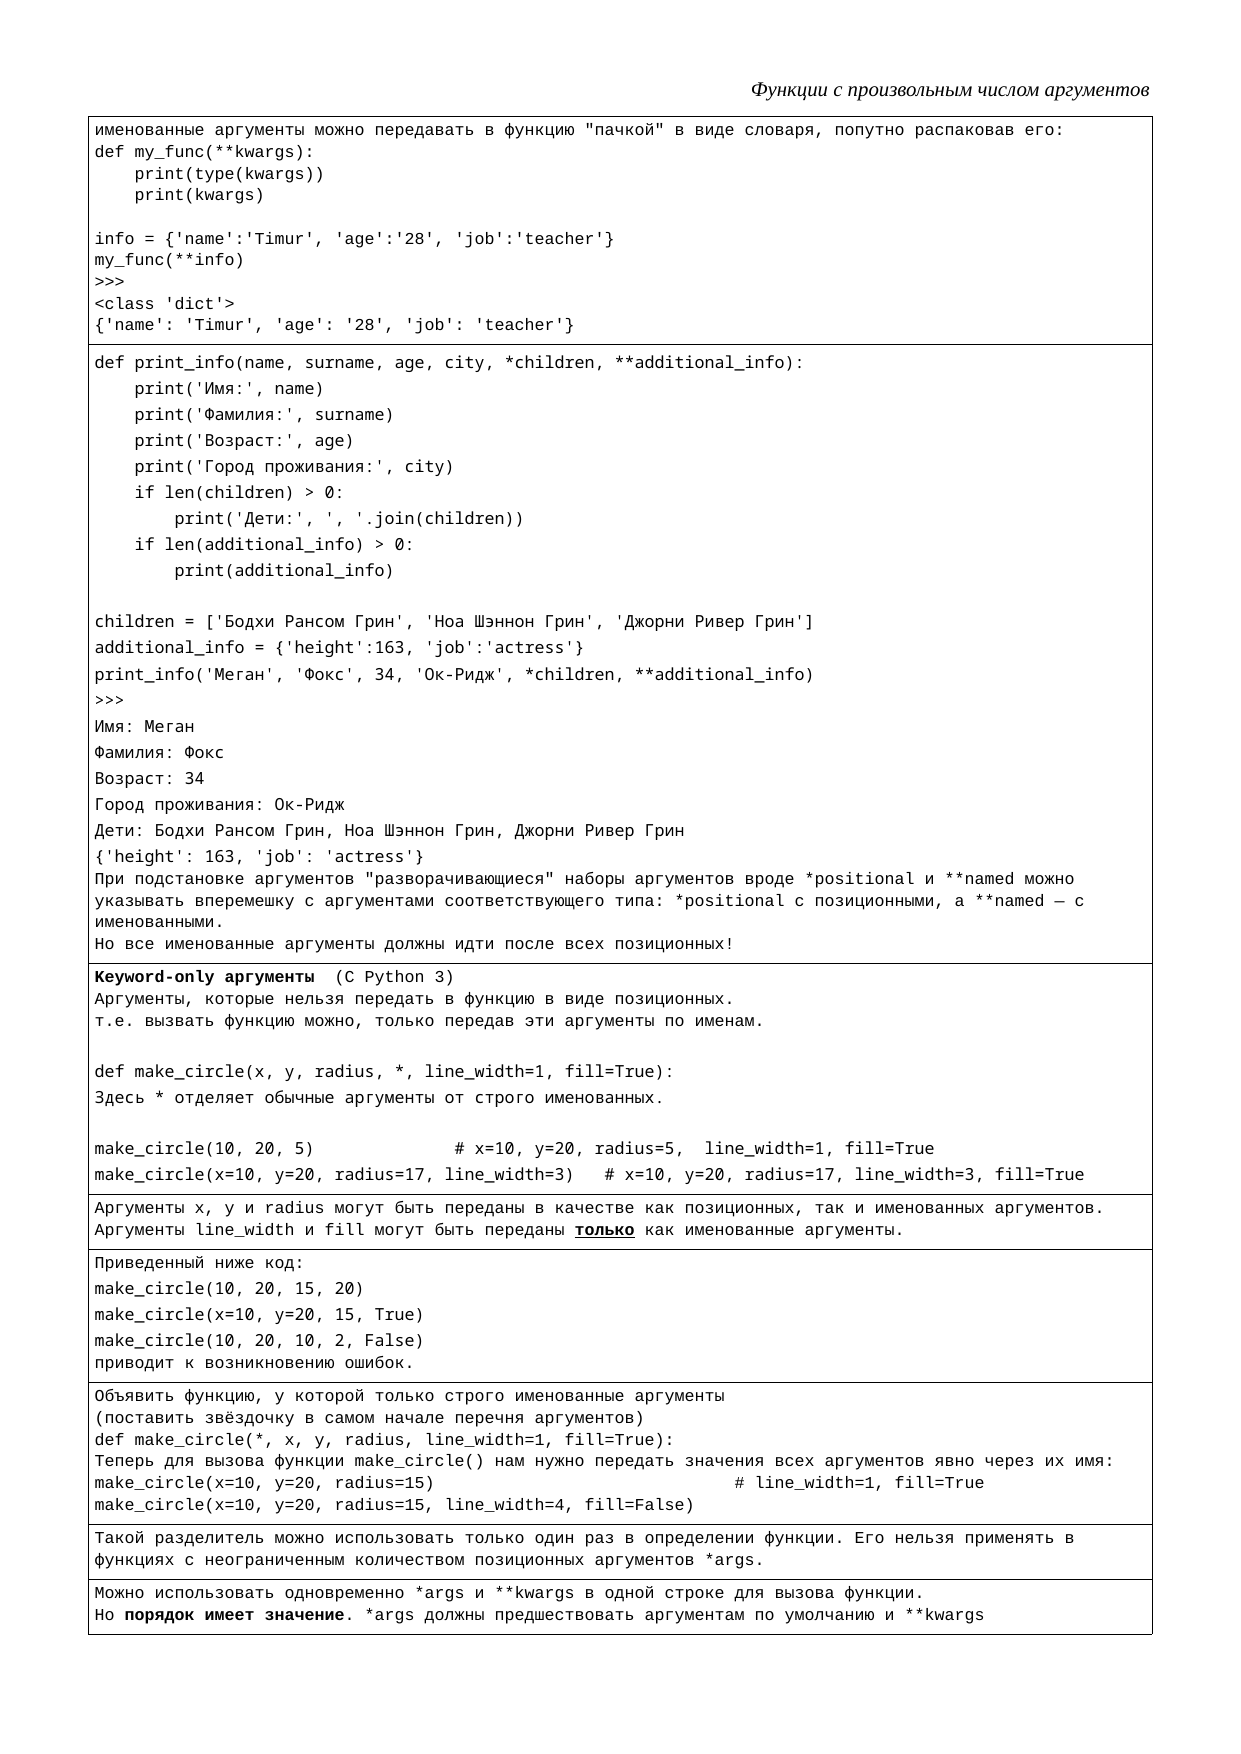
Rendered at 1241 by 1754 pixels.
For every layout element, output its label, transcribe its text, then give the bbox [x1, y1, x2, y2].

table_cell именованные аргументы можно передавать в функцию "пачкой" в виде словаря, попутно распаковав его: def my_func(**kwargs): print(type(kwargs)) print(kwargs) info = {'name':'Timur', 'age':'28', 'job':'teacher'} my_func(**info) >>> <class 'dict'> {'name': 'Timur', 'age': '28', 'job': 'teacher'} [89, 117, 1152, 344]
table_cell Keyword-only аргументы (С Python 3) Аргументы, которые нельзя передать в функцию в виде позиционных. т.е. вызвать функцию можно, только передав эти аргументы по именам. def make_circle(x, y, radius, *, line_width=1, fill=True): Здесь * отделяет обычные аргументы от строго именованных. make_circle(10, 20, 5) # x=10, y=20, radius=5, line_width=1, fill=True make_circle(x=10, y=20, radius=17, line_width=3) # x=10, y=20, radius=17, line_width=3, fill=True [89, 964, 1152, 1194]
table_cell Аргументы x, y и radius могут быть переданы в качестве как позиционных, так и именованных аргументов. Аргументы line_width и fill могут быть переданы только как именованные аргументы. [89, 1195, 1152, 1249]
table_cell Приведенный ниже код: make_circle(10, 20, 15, 20) make_circle(x=10, y=20, 15, True) make_circle(10, 20, 10, 2, False) приводит к возникновению ошибок. [89, 1250, 1152, 1382]
table_cell Объявить функцию, у которой только строго именованные аргументы (поставить звёздочку в самом начале перечня аргументов) def make_circle(*, x, y, radius, line_width=1, fill=True): Теперь для вызова функции make_circle() нам нужно передать значения всех аргументов явно через их имя: make_circle(x=10, y=20, radius=15) # line_width=1, fill=True make_circle(x=10, y=20, radius=15, line_width=4, fill=False) [89, 1383, 1152, 1524]
table_cell Такой разделитель можно использовать только один раз в определении функции. Его нельзя применять в функциях с неограниченным количеством позиционных аргументов *args. [89, 1525, 1152, 1578]
table_cell def print_info(name, surname, age, city, *children, **additional_info): print('Имя:', name) print('Фамилия:', surname) print('Возраст:', age) print('Город проживания:', city) if len(children) > 0: print('Дети:', ', '.join(children)) if len(additional_info) > 0: print(additional_info) children = ['Бодхи Рансом Грин', 'Ноа Шэннон Грин', 'Джорни Ривер Грин'] additional_info = {'height':163, 'job':'actress'} print_info('Меган', 'Фокс', 34, 'Ок-Ридж', *children, **additional_info) >>> Имя: Меган Фамилия: Фокс Возраст: 34 Город проживания: Ок-Ридж Дети: Бодхи Рансом Грин, Ноа Шэннон Грин, Джорни Ривер Грин {'height': 163, 'job': 'actress'} При подстановке аргументов "разворачивающиеся" наборы аргументов вроде *positional и **named можно указывать вперемешку с аргументами соответствующего типа: *positional с позиционными, а **named — с именованными. Но все именованные аргументы должны идти после всех позиционных! [89, 345, 1152, 963]
table_cell Можно использовать одновременно *args и **kwargs в одной строке для вызова функции. Но порядок имеет значение. *args должны предшествовать аргументам по умолчанию и **kwargs [89, 1580, 1152, 1633]
